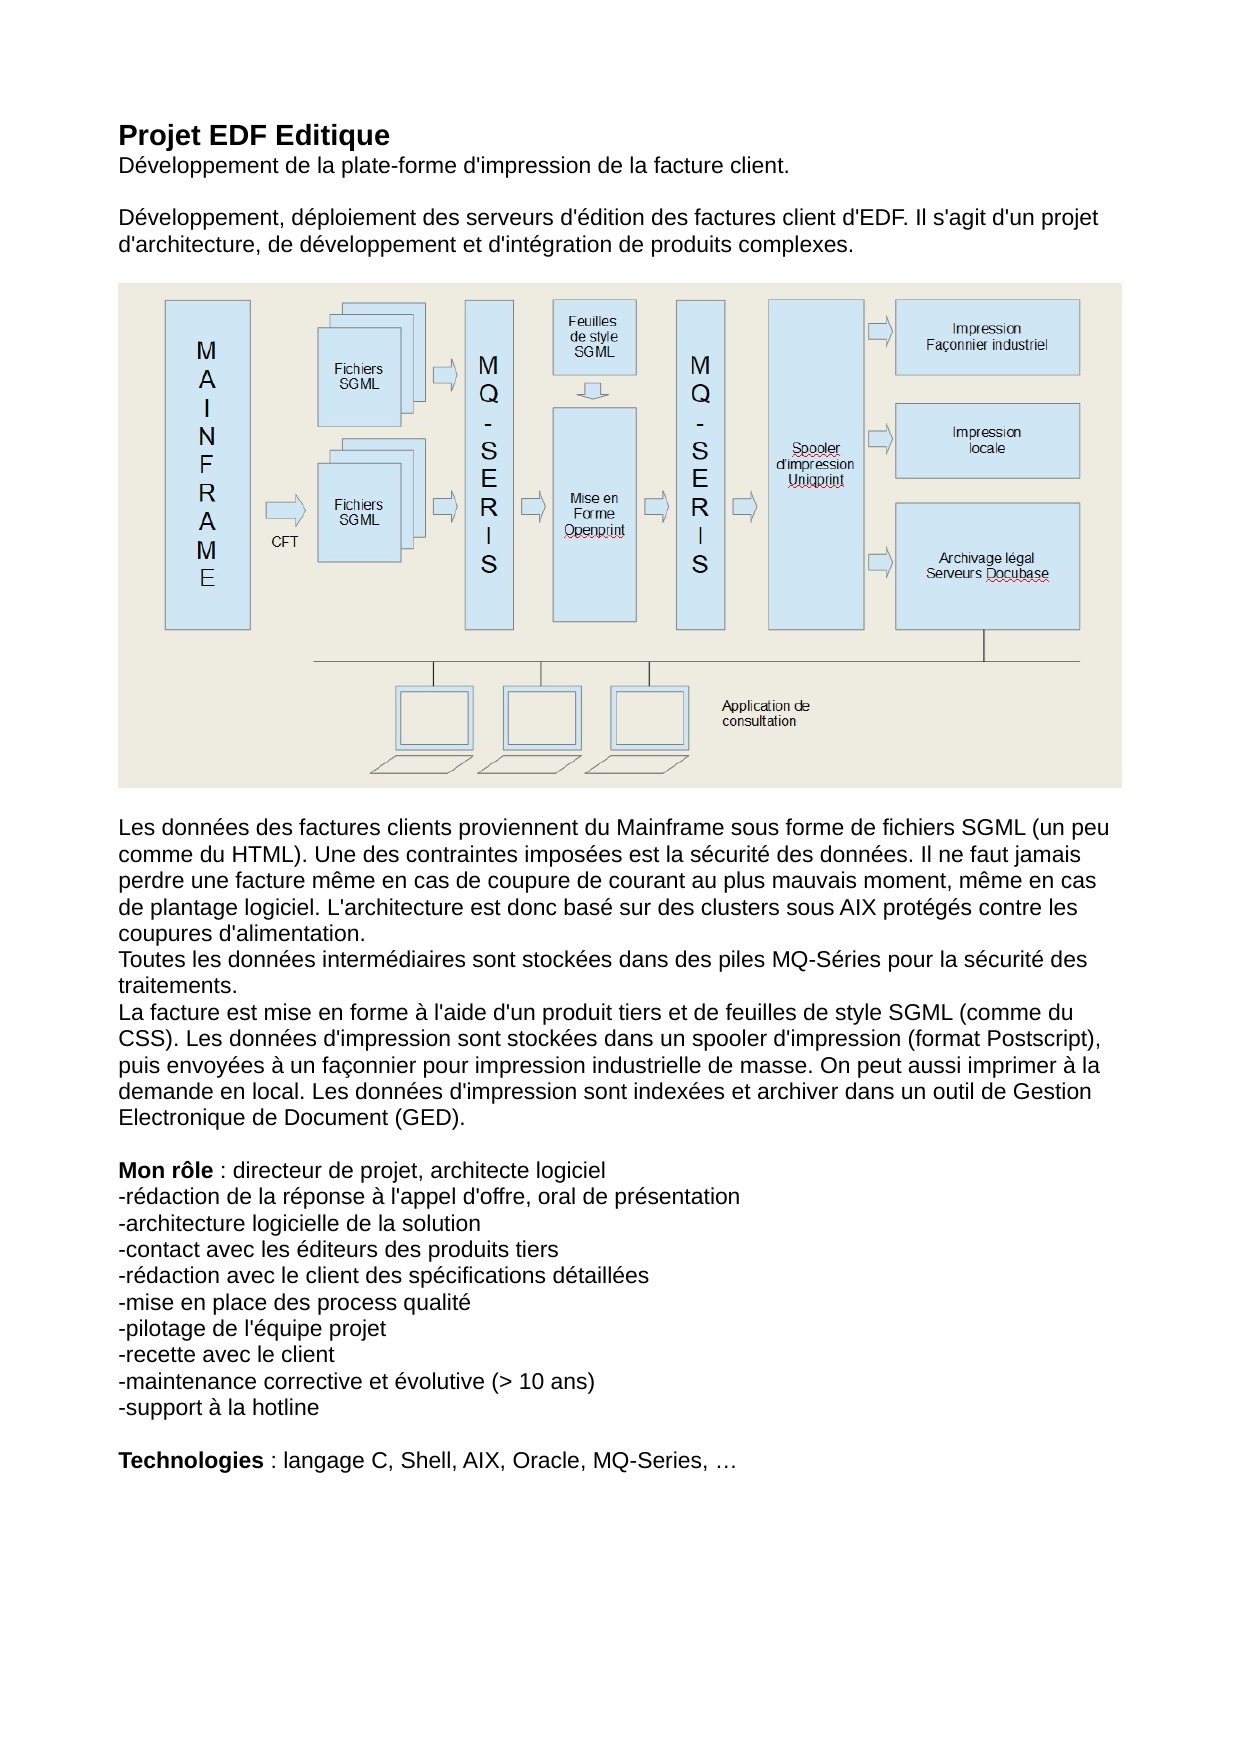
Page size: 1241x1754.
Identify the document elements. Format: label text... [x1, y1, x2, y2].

text -rédaction avec le client des spécifications détaillées [118, 1262, 1122, 1289]
picture [118, 283, 1123, 788]
text La facture est mise en forme à l'aide d'un produit tiers et de feuilles de style SGML (comme du CSS). Les données d'impression sont stockées dans un spooler d'impression (format Postscript), puis envoyées à un façonnier pour impression industrielle de masse. On peut aussi imprimer à la demande en local. Les données d'impression sont indexées et archiver dans un outil de Gestion Electronique de Document (GED). [118, 999, 1122, 1131]
text -contact avec les éditeurs des produits tiers [118, 1236, 1122, 1262]
text Projet EDF Editique [118, 118, 1122, 152]
text Développement de la plate-forme d'impression de la facture client. [118, 152, 1122, 178]
text -rédaction de la réponse à l'appel d'offre, oral de présentation [118, 1183, 1122, 1210]
text Développement, déploiement des serveurs d'édition des factures client d'EDF. Il s'agit d'un projet d'architecture, de développement et d'intégration de produits complexes. [118, 204, 1122, 257]
text Mon rôle : directeur de projet, architecte logiciel [118, 1157, 1122, 1183]
text -mise en place des process qualité [118, 1289, 1122, 1315]
text -recette avec le client [118, 1341, 1122, 1368]
text -support à la hotline [118, 1394, 1122, 1421]
text -pilotage de l'équipe projet [118, 1315, 1122, 1341]
text -maintenance corrective et évolutive (> 10 ans) [118, 1368, 1122, 1394]
text Les données des factures clients proviennent du Mainframe sous forme de fichiers SGML (un peu comme du HTML). Une des contraintes imposées est la sécurité des données. Il ne faut jamais perdre une facture même en cas de coupure de courant au plus mauvais moment, même en cas de plantage logiciel. L'architecture est donc basé sur des clusters sous AIX protégés contre les coupures d'alimentation. [118, 814, 1122, 946]
text Technologies : langage C, Shell, AIX, Oracle, MQ-Series, … [118, 1447, 1122, 1473]
text -architecture logicielle de la solution [118, 1210, 1122, 1236]
text Toutes les données intermédiaires sont stockées dans des piles MQ-Séries pour la sécurité des traitements. [118, 946, 1122, 999]
